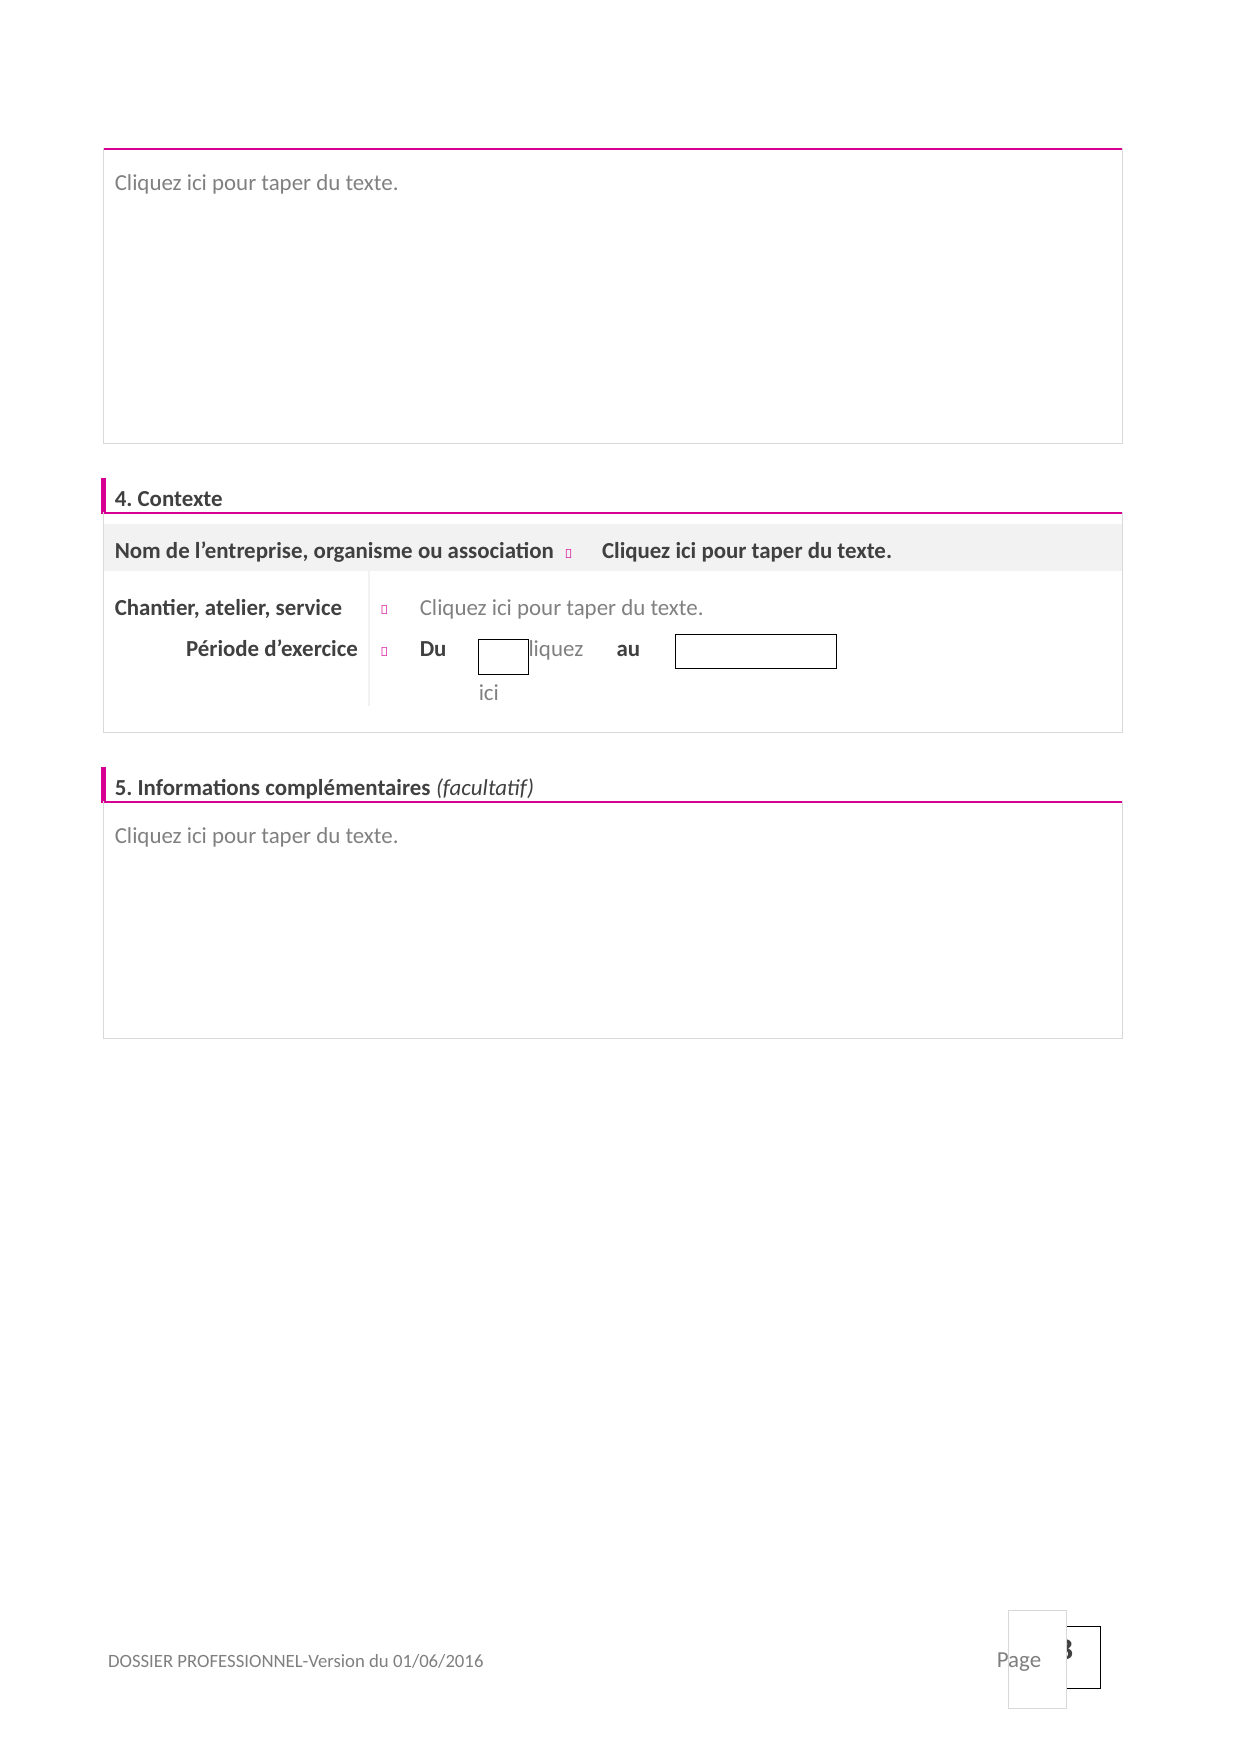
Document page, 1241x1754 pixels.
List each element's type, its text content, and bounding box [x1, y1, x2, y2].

table_cell Cliquez ici pour taper du texte. [104, 150, 1122, 443]
table_cell 5. Informations complémentaires (facultatif) [106, 767, 1122, 801]
table_cell Du [408, 629, 467, 706]
table_cell [103, 444, 1122, 478]
table_cell Cliquez ici pour taper du texte. [591, 524, 1122, 571]
table_cell Cliquez ici pour taper du texte. [104, 803, 1122, 1037]
table_cell [664, 629, 1122, 706]
table_cell au [605, 629, 664, 706]
table_cell 4. Contexte [106, 478, 1122, 512]
table_cell Chantier, atelier, service [104, 587, 368, 628]
table_cell Période d’exercice [104, 629, 368, 706]
table_cell [104, 514, 591, 524]
table_cell [370, 571, 1122, 587]
table_cell Nom de l’entreprise, organisme ou association  [104, 524, 591, 571]
table_cell Cliquez ici pour taper du texte. [408, 587, 1122, 628]
table_cell [591, 514, 1122, 524]
table_cell [104, 571, 368, 587]
table_cell [103, 733, 1122, 767]
table_cell  [370, 629, 408, 706]
table_cell  [370, 587, 408, 628]
table_cell [104, 706, 1122, 732]
table_cell liquez ici [467, 629, 605, 706]
